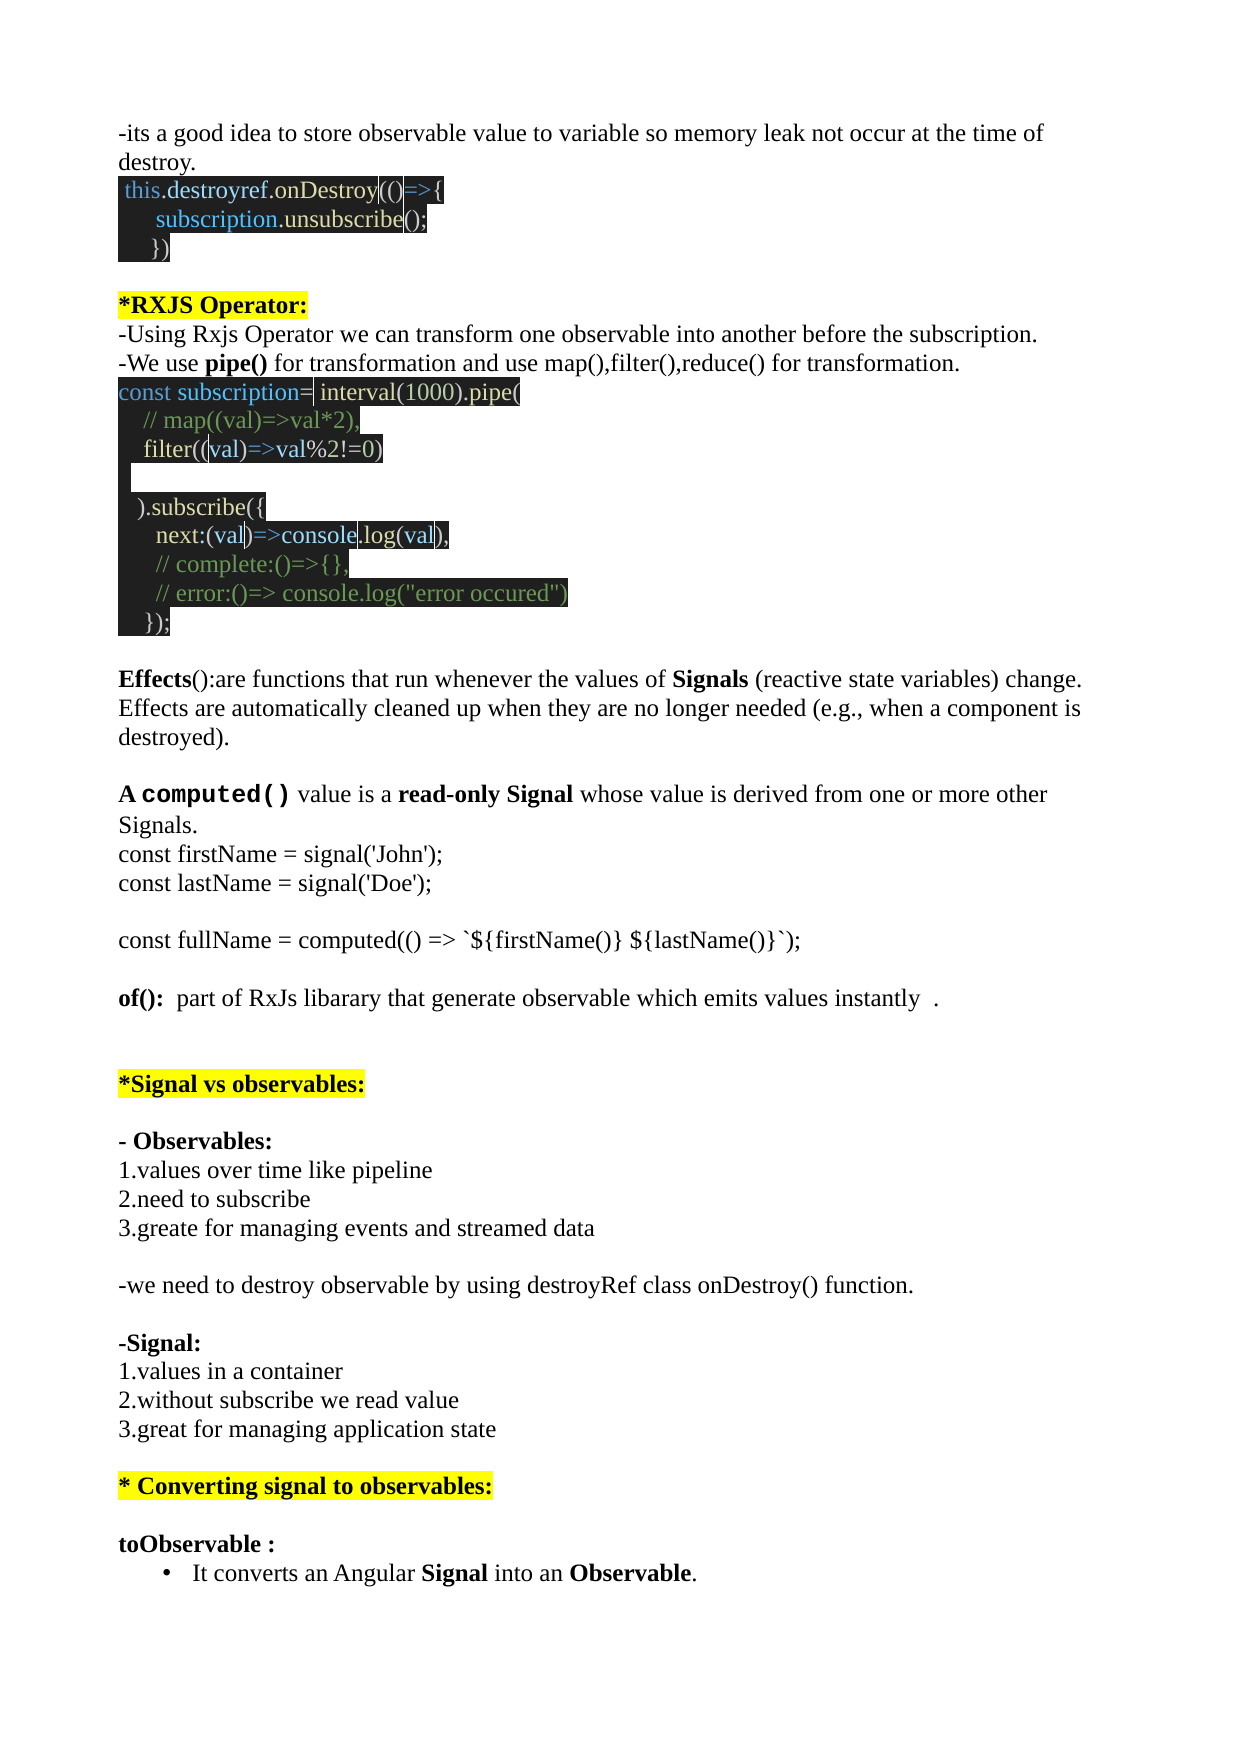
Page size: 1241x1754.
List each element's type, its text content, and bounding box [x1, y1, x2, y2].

text 3.greate for managing events and streamed data [118, 1213, 1122, 1241]
text -We use pipe() for transformation and use map(),filter(),reduce() for transformation. [118, 348, 1122, 377]
text 3.great for managing application state [118, 1414, 1122, 1443]
text this.destroyref.onDestroy(()=>{ [118, 176, 1122, 204]
text -Using Rxjs Operator we can transform one observable into another before the subscription. [118, 319, 1122, 348]
text toObservable : [118, 1529, 1122, 1558]
text Effects are automatically cleaned up when they are no longer needed (e.g., when a component is destroyed). [118, 693, 1122, 751]
text 2.need to subscribe [118, 1184, 1122, 1213]
text 1.values in a container [118, 1356, 1122, 1385]
text A computed() value is a read-only Signal whose value is derived from one or more other Signals. [118, 779, 1122, 839]
text // map((val)=>val*2), [118, 406, 1122, 434]
text of(): part of RxJs libarary that generate observable which emits values instantly . [118, 983, 1122, 1011]
text const lastName = signal('Doe'); [118, 868, 1122, 896]
text *RXJS Operator: [118, 291, 1122, 319]
text 2.without subscribe we read value [118, 1385, 1122, 1414]
list It converts an Angular Signal into an Observable. [162, 1558, 1122, 1586]
text filter((val)=>val%2!=0) [118, 434, 1122, 463]
text *Signal vs observables: [118, 1069, 1122, 1098]
text 1.values over time like pipeline [118, 1155, 1122, 1184]
text }) [118, 233, 1122, 262]
text -its a good idea to store observable value to variable so memory leak not occur at the time of destroy. [118, 118, 1122, 176]
text // complete:()=>{}, [118, 549, 1122, 578]
text - Observables: [118, 1126, 1122, 1155]
text }); [118, 607, 1122, 636]
text -Signal: [118, 1328, 1122, 1356]
text subscription.unsubscribe(); [118, 204, 1122, 233]
text * Converting signal to observables: [118, 1471, 1122, 1500]
text const fullName = computed(() => `${firstName()} ${lastName()}`); [118, 925, 1122, 954]
text ).subscribe({ [118, 492, 1122, 521]
text const subscription= interval(1000).pipe( [118, 377, 1122, 406]
text Effects():are functions that run whenever the values of Signals (reactive state variables) change. [118, 664, 1122, 693]
text next:(val)=>console.log(val), [118, 521, 1122, 549]
text // error:()=> console.log("error occured") [118, 578, 1122, 607]
text -we need to destroy observable by using destroyRef class onDestroy() function. [118, 1270, 1122, 1299]
text const firstName = signal('John'); [118, 839, 1122, 868]
